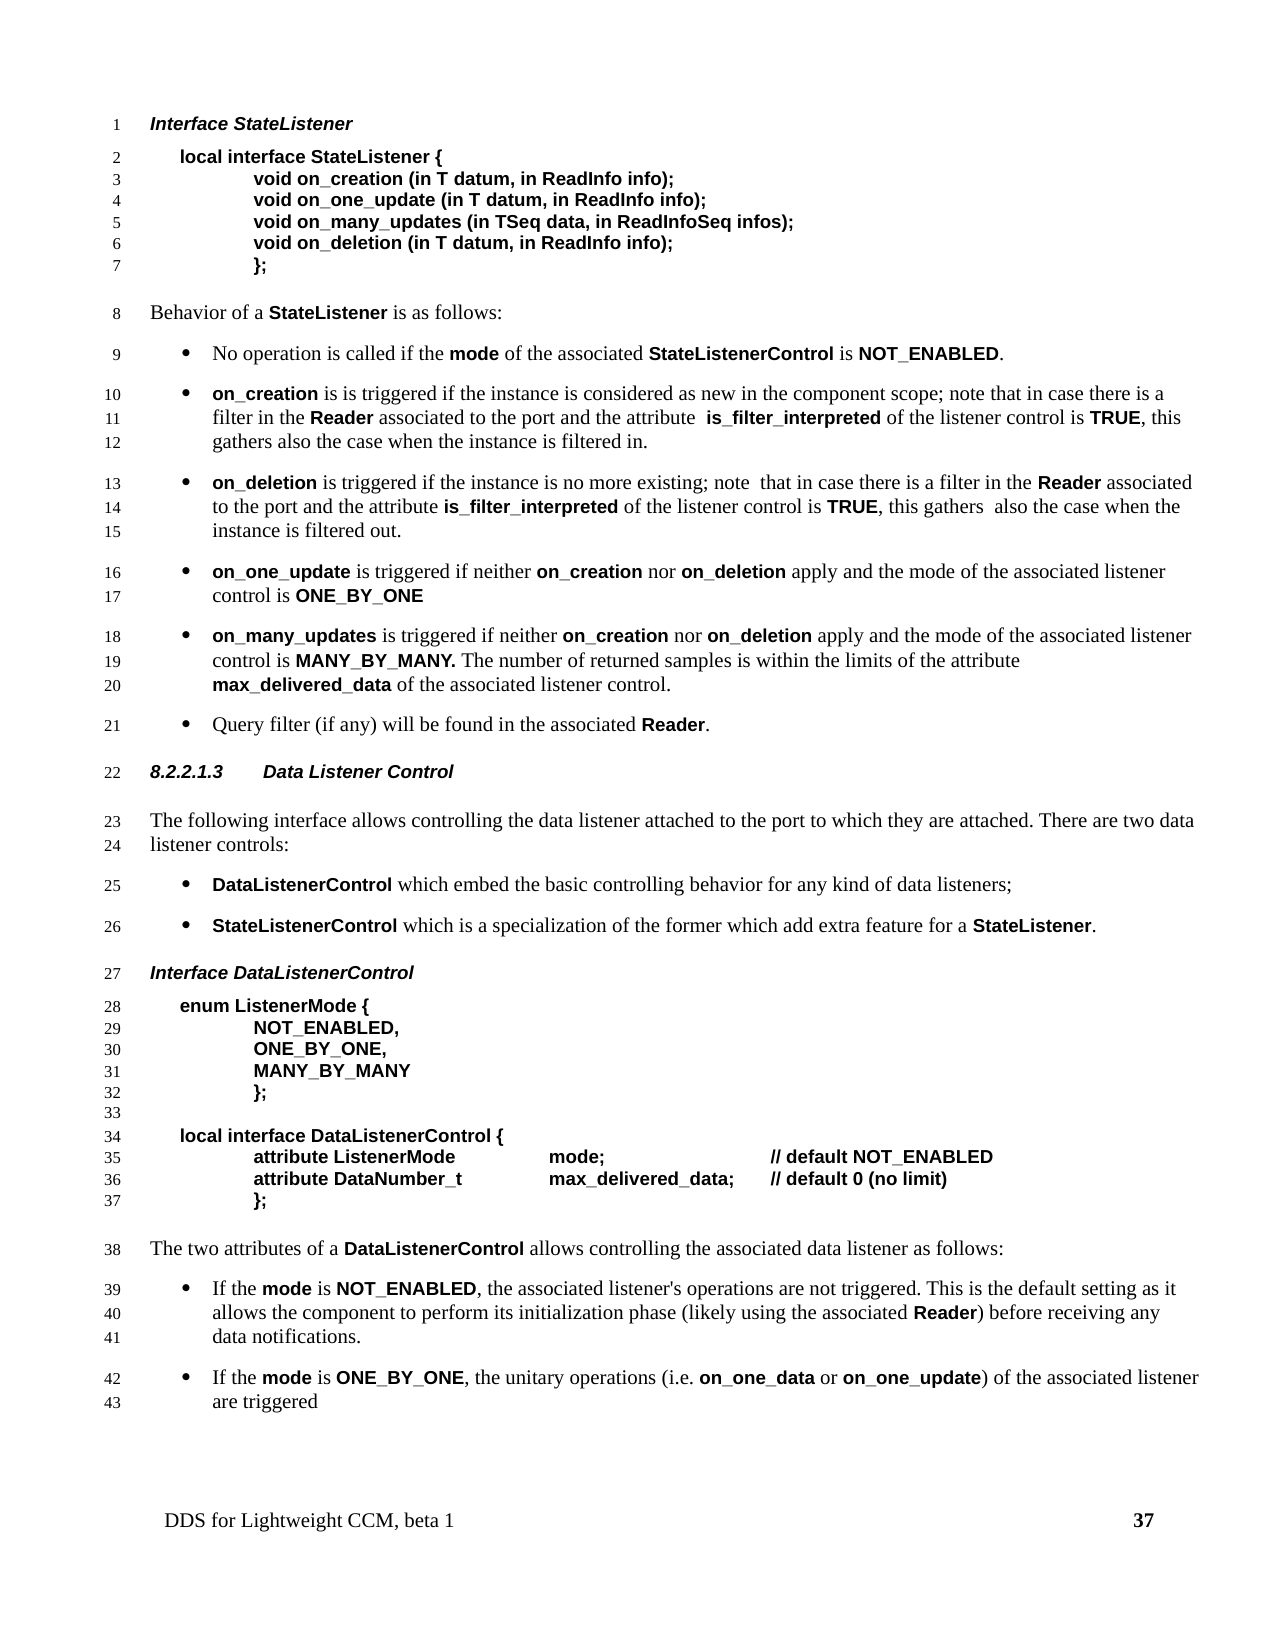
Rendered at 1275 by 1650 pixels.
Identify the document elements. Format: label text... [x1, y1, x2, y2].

list on_creation is is triggered if the instance is considered as new in the component scope; note that in case there is a filter in the Reader associated to the port and the attribute is_filter_interpreted of the listener control is TRUE, this gathers also the case when the instance is filtered in. [182, 381, 1200, 453]
subtitle Data Listener Control [150, 761, 1200, 783]
text NOT_ENABLED, [179, 1017, 1200, 1038]
text enum ListenerMode { [179, 995, 1200, 1017]
list If the mode is ONE_BY_ONE, the unitary operations (i.e. on_one_data or on_one_update) of the associated listener are triggered [182, 1365, 1200, 1413]
text The following interface allows controlling the data listener attached to the port to which they are attached. There are two data listener controls: [150, 808, 1200, 856]
subtitle Interface StateListener [150, 112, 1200, 134]
list on_deletion is triggered if the instance is no more existing; note that in case there is a filter in the Reader associated to the port and the attribute is_filter_interpreted of the listener control is TRUE, this gathers also the case when the instance is filtered out. [182, 470, 1200, 542]
subtitle Interface DataListenerControl [150, 962, 1200, 983]
text attribute ListenerMode mode; // default NOT_ENABLED [179, 1146, 1200, 1168]
list on_one_update is triggered if neither on_creation nor on_deletion apply and the mode of the associated listener control is ONE_BY_ONE [182, 559, 1200, 607]
list Query filter (if any) will be found in the associated Reader. [182, 712, 1200, 736]
list StateListenerControl which is a specialization of the former which add extra feature for a StateListener. [182, 913, 1200, 937]
text void on_one_update (in T datum, in ReadInfo info); [179, 189, 1200, 211]
text Behavior of a StateListener is as follows: [150, 300, 1200, 324]
list on_many_updates is triggered if neither on_creation nor on_deletion apply and the mode of the associated listener control is MANY_BY_MANY. The number of returned samples is within the limits of the attribute max_delivered_data of the associated listener control. [182, 623, 1200, 696]
text }; [179, 1081, 1200, 1103]
text local interface DataListenerControl { [179, 1124, 1200, 1146]
text }; [179, 254, 1200, 275]
text local interface StateListener { [179, 146, 1200, 167]
text void on_deletion (in T datum, in ReadInfo info); [179, 232, 1200, 254]
list DataListenerControl which embed the basic controlling behavior for any kind of data listeners; [182, 872, 1200, 896]
text ONE_BY_ONE, [179, 1038, 1200, 1060]
text }; [179, 1189, 1200, 1211]
list No operation is called if the mode of the associated StateListenerControl is NOT_ENABLED. [182, 341, 1200, 365]
text void on_many_updates (in TSeq data, in ReadInfoSeq infos); [179, 211, 1200, 232]
text The two attributes of a DataListenerControl allows controlling the associated data listener as follows: [150, 1236, 1200, 1259]
text void on_creation (in T datum, in ReadInfo info); [179, 167, 1200, 189]
text attribute DataNumber_t max_delivered_data; // default 0 (no limit) [179, 1168, 1200, 1189]
text MANY_BY_MANY [179, 1060, 1200, 1081]
list If the mode is NOT_ENABLED, the associated listener's operations are not triggered. This is the default setting as it allows the component to perform its initialization phase (likely using the associated Reader) before receiving any data notifications. [182, 1276, 1200, 1348]
